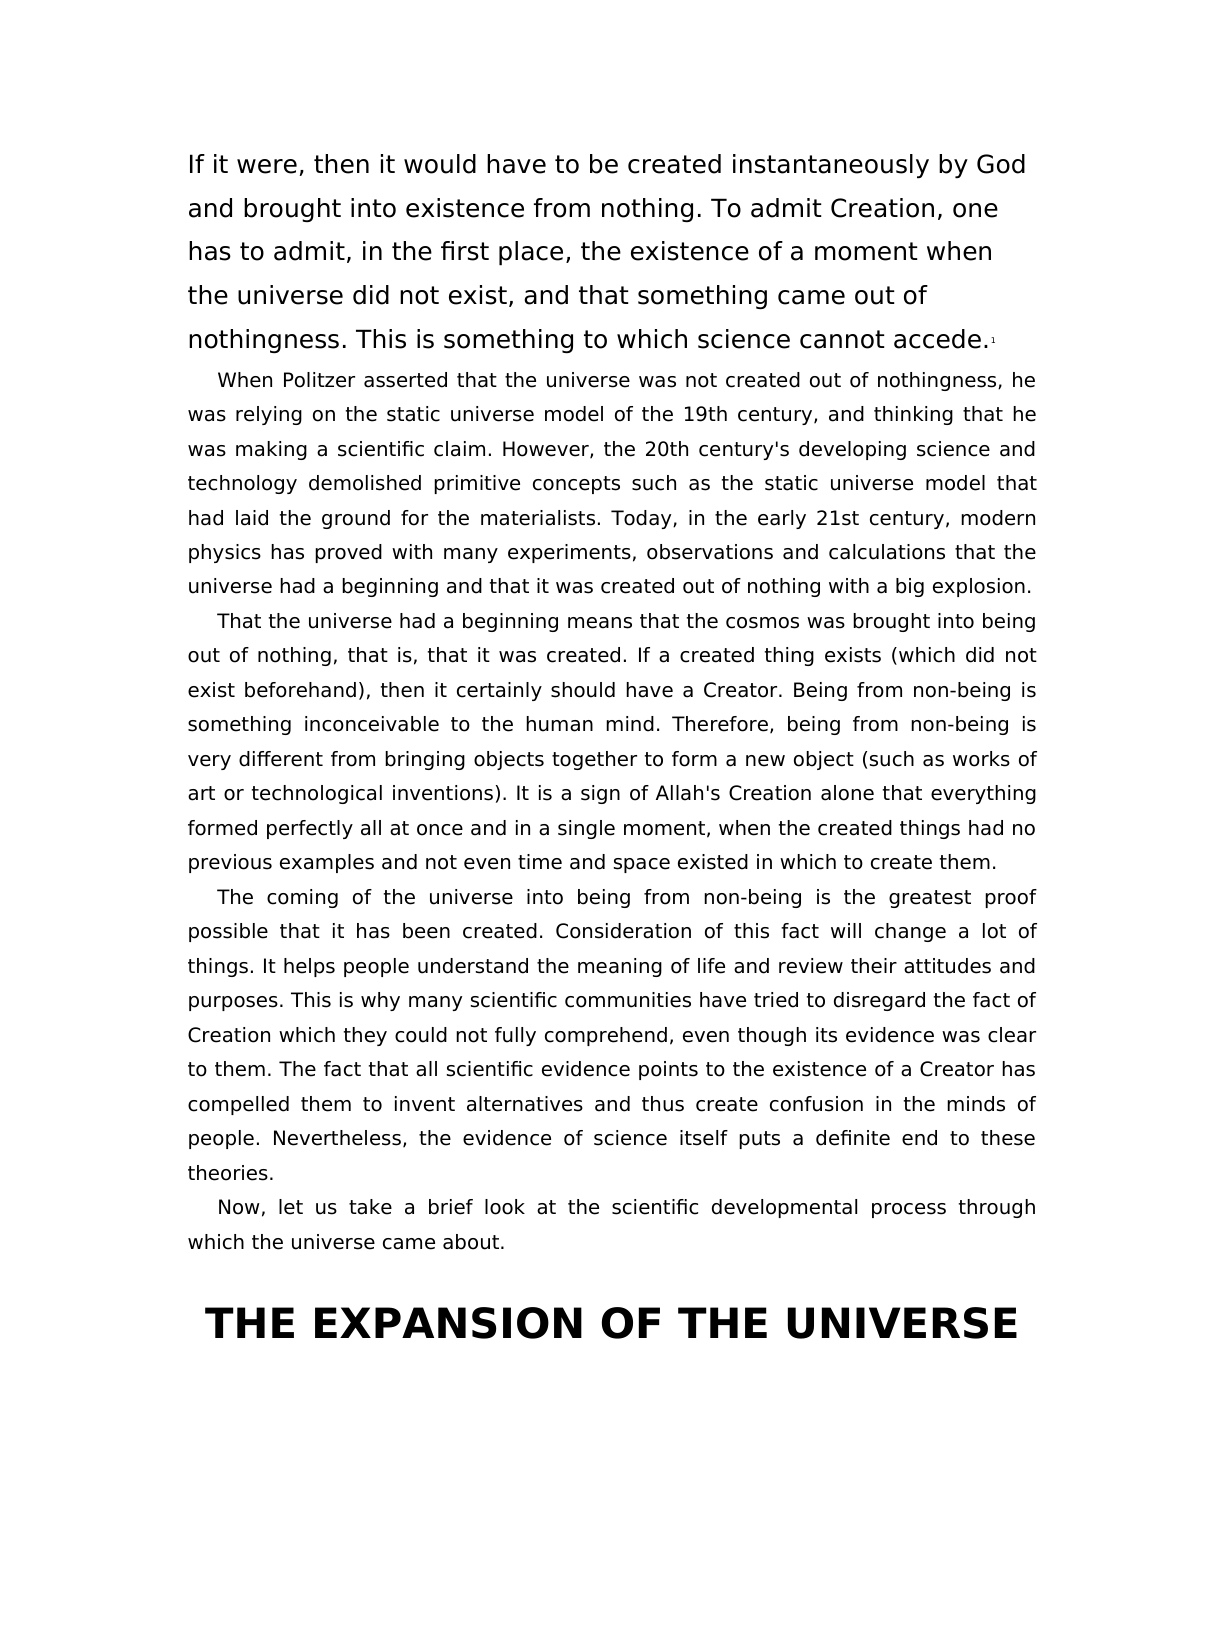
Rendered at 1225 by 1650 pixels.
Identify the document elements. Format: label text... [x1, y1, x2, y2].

text When Politzer asserted that the universe was not created out of nothingness, he was relying on the static universe model of the 19th century, and thinking that he was making a scientific claim. However, the 20th century's developing science and technology demolished primitive concepts such as the static universe model that had laid the ground for the materialists. Today, in the early 21st century, modern physics has proved with many experiments, observations and calculations that the universe had a beginning and that it was created out of nothing with a big explosion. [187, 369, 1037, 599]
text THE EXPANSION OF THE UNIVERSE [187, 1300, 1037, 1348]
text The coming of the universe into being from non-being is the greatest proof possible that it has been created. Consideration of this fact will change a lot of things. It helps people understand the meaning of life and review their attitudes and purposes. This is why many scientific communities have tried to disregard the fact of Creation which they could not fully comprehend, even though its evidence was clear to them. The fact that all scientific evidence points to the existence of a Creator has compelled them to invent alternatives and thus create confusion in the minds of people. Nevertheless, the evidence of science itself puts a definite end to these theories. [187, 886, 1037, 1185]
text Now, let us take a brief look at the scientific developmental process through which the universe came about. [187, 1196, 1037, 1254]
text If it were, then it would have to be created instantaneously by God and brought into existence from nothing. To admit Creation, one has to admit, in the first place, the existence of a moment when the universe did not exist, and that something came out of nothingness. This is something to which science cannot accede.1 [187, 150, 1037, 354]
text That the universe had a beginning means that the cosmos was brought into being out of nothing, that is, that it was created. If a created thing exists (which did not exist beforehand), then it certainly should have a Creator. Being from non-being is something inconceivable to the human mind. Therefore, being from non-being is very different from bringing objects together to form a new object (such as works of art or technological inventions). It is a sign of Allah's Creation alone that everything formed perfectly all at once and in a single moment, when the created things had no previous examples and not even time and space existed in which to create them. [187, 610, 1037, 874]
